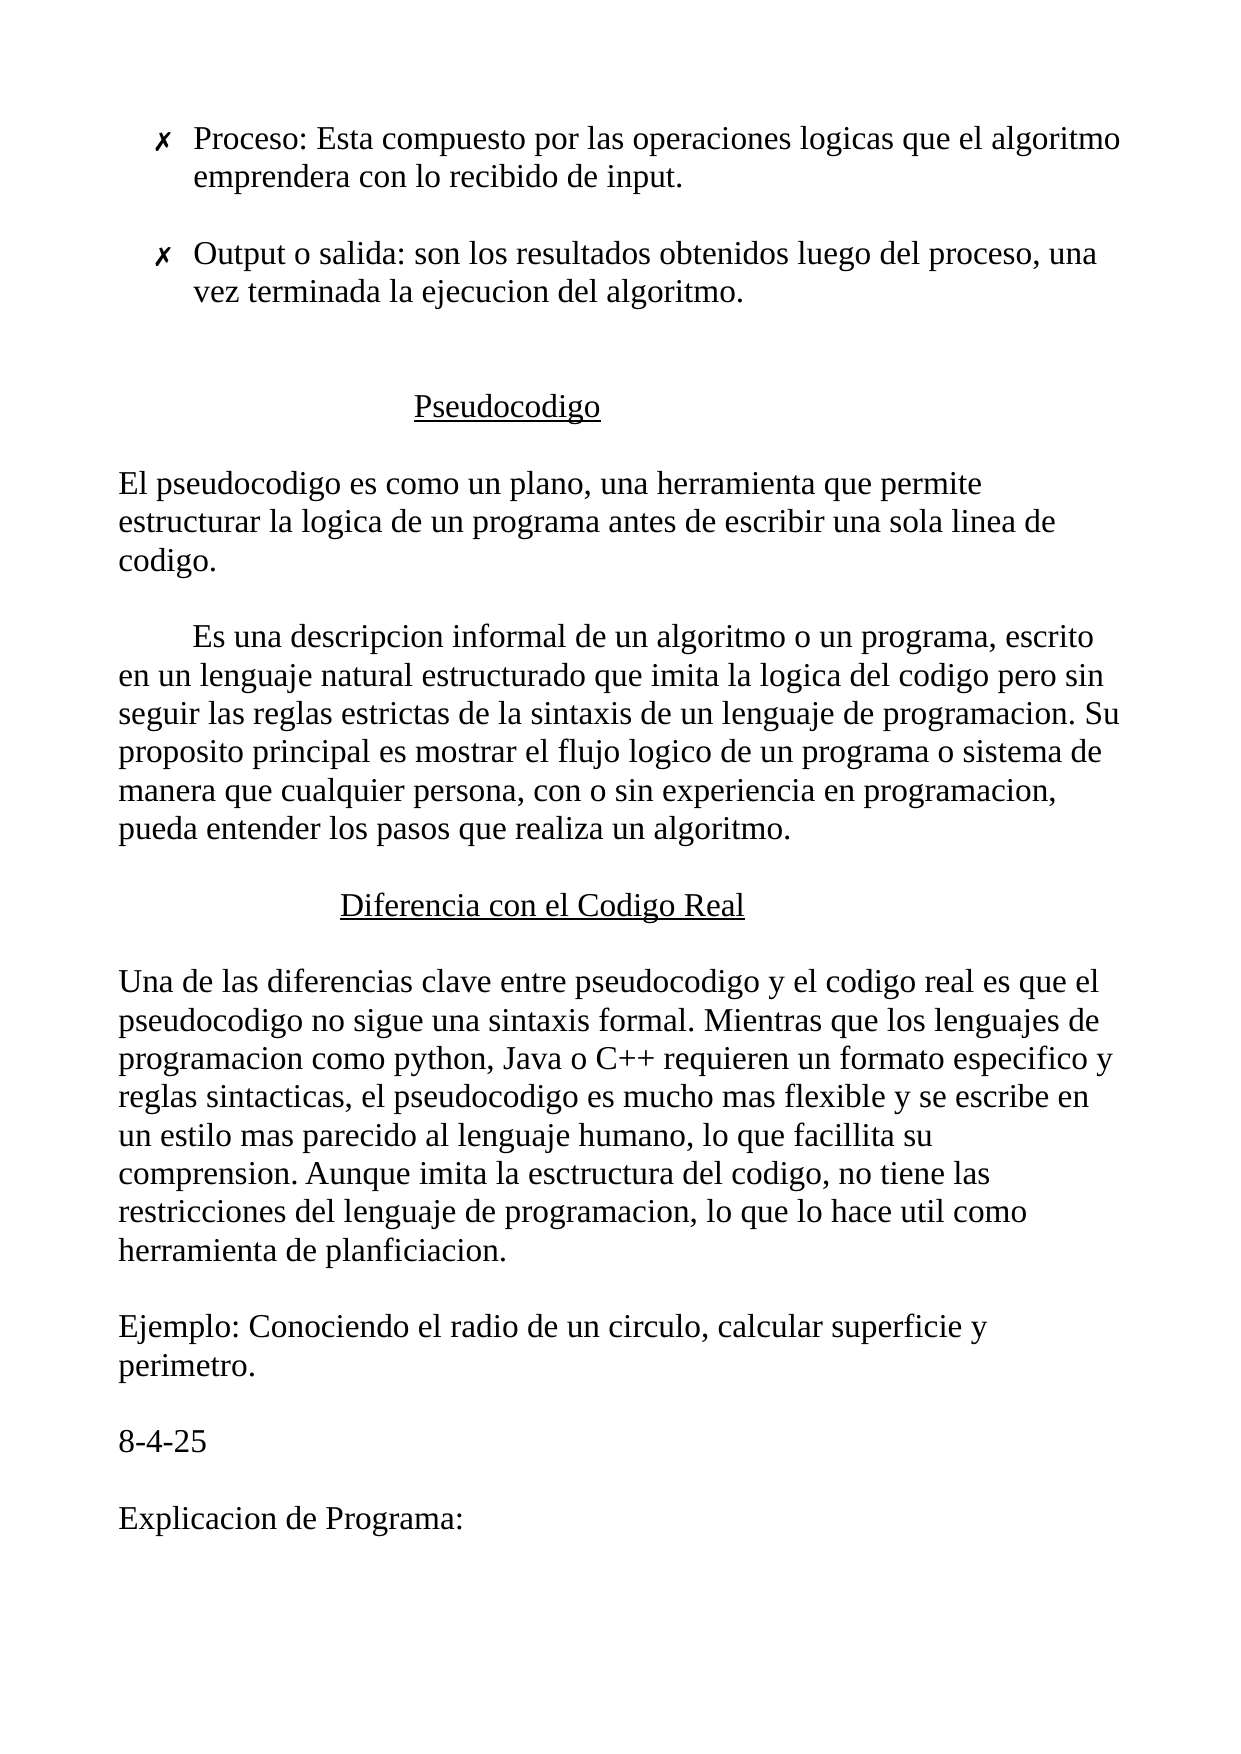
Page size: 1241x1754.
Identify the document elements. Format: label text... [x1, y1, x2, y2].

list Output o salida: son los resultados obtenidos luego del proceso, una vez terminada la ejecucion del algoritmo. [156, 233, 1122, 310]
text Diferencia con el Codigo Real [118, 885, 1122, 923]
text Una de las diferencias clave entre pseudocodigo y el codigo real es que el pseudocodigo no sigue una sintaxis formal. Mientras que los lenguajes de programacion como python, Java o C++ requieren un formato especifico y reglas sintacticas, el pseudocodigo es mucho mas flexible y se escribe en un estilo mas parecido al lenguaje humano, lo que facillita su comprension. Aunque imita la esctructura del codigo, no tiene las restricciones del lenguaje de programacion, lo que lo hace util como herramienta de planficiacion. [118, 961, 1122, 1268]
list Proceso: Esta compuesto por las operaciones logicas que el algoritmo emprendera con lo recibido de input. [156, 118, 1122, 195]
text Es una descripcion informal de un algoritmo o un programa, escrito en un lenguaje natural estructurado que imita la logica del codigo pero sin seguir las reglas estrictas de la sintaxis de un lenguaje de programacion. Su proposito principal es mostrar el flujo logico de un programa o sistema de manera que cualquier persona, con o sin experiencia en programacion, pueda entender los pasos que realiza un algoritmo. [118, 616, 1122, 846]
text Pseudocodigo [118, 386, 1122, 425]
text Ejemplo: Conociendo el radio de un circulo, calcular superficie y perimetro. [118, 1306, 1122, 1383]
text 8-4-25 [118, 1421, 1122, 1460]
text Explicacion de Programa: [118, 1498, 1122, 1536]
text El pseudocodigo es como un plano, una herramienta que permite estructurar la logica de un programa antes de escribir una sola linea de codigo. [118, 463, 1122, 578]
